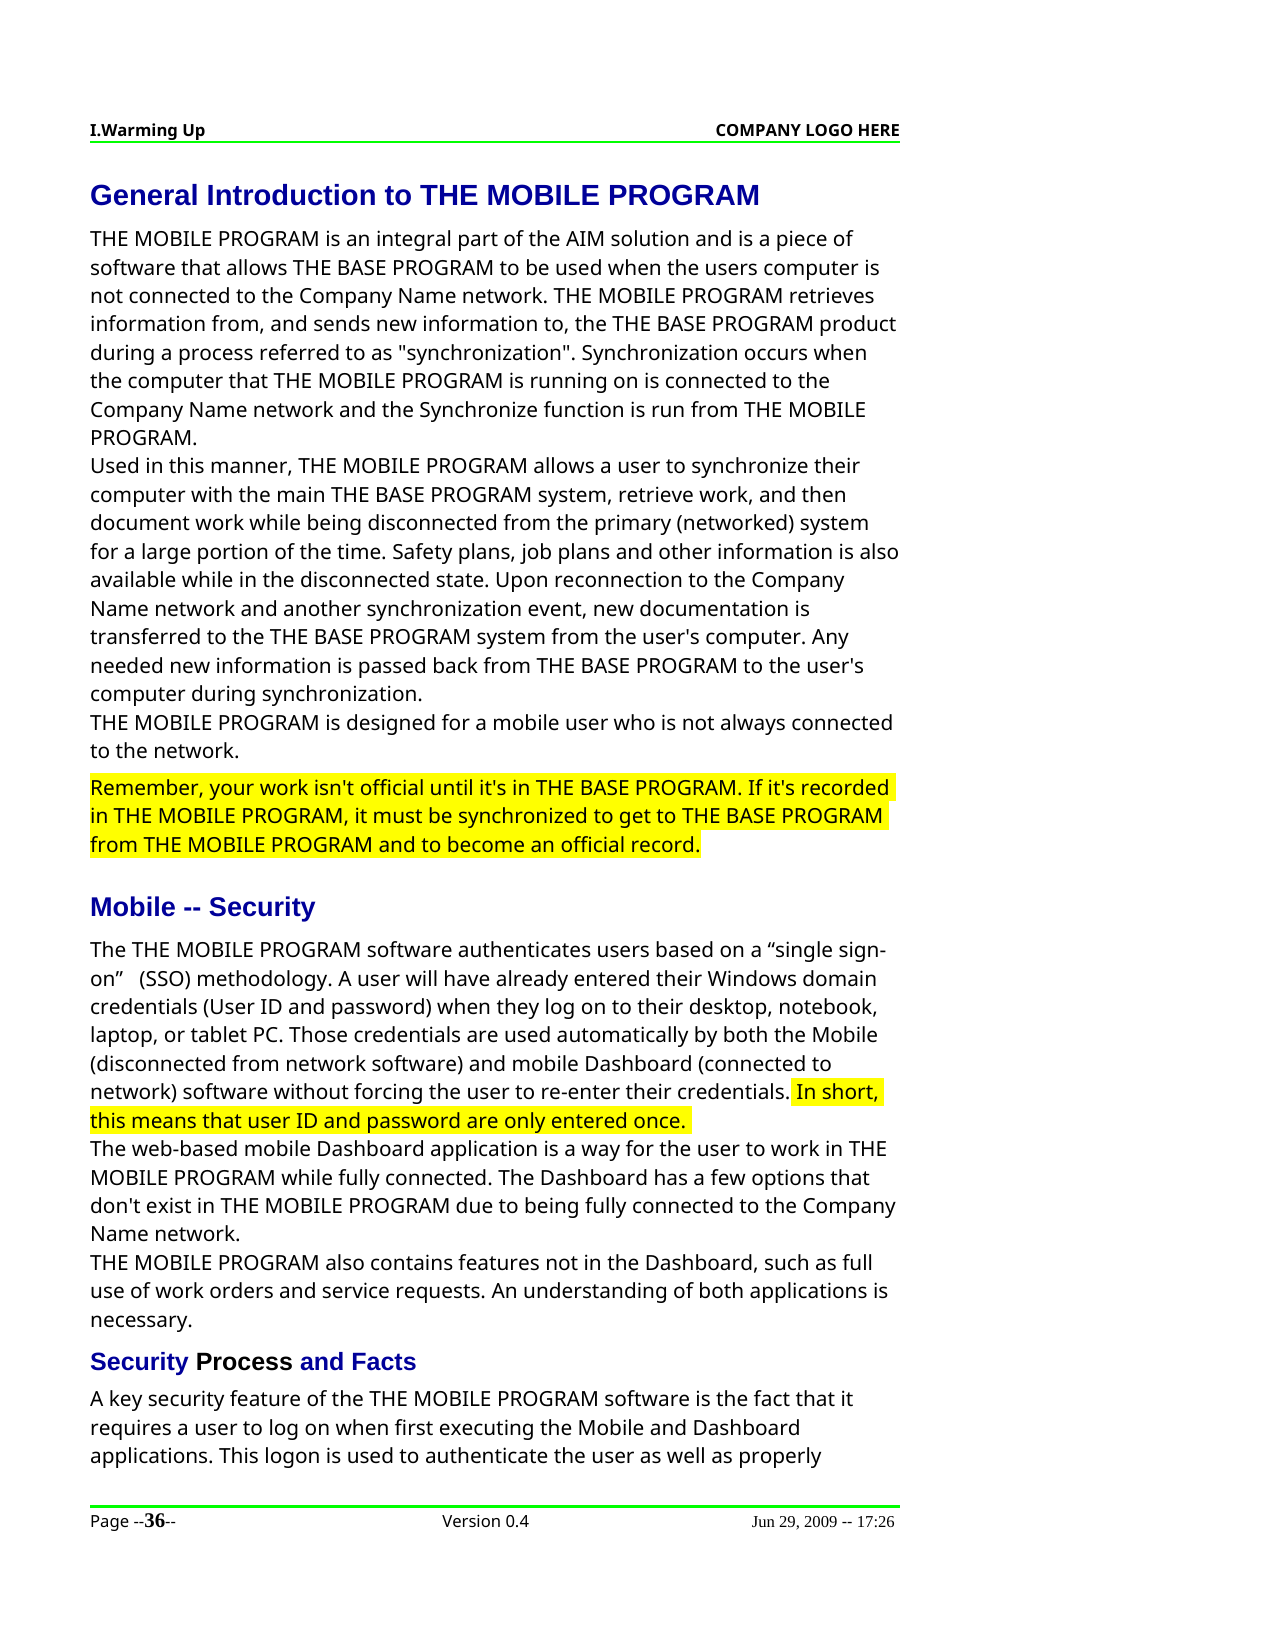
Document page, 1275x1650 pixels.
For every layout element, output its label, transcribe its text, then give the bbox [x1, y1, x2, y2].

text A key security feature of the THE MOBILE PROGRAM software is the fact that it requires a user to log on when first executing the Mobile and Dashboard applications. This logon is used to authenticate the user as well as properly [90, 1384, 900, 1470]
subtitle Security Process and Facts [90, 1347, 900, 1376]
text THE MOBILE PROGRAM is designed for a mobile user who is not always connected to the network. [90, 708, 900, 764]
text The THE MOBILE PROGRAM software authenticates users based on a “single sign-on” (SSO) methodology. A user will have already entered their Windows domain credentials (User ID and password) when they log on to their desktop, notebook, laptop, or tablet PC. Those credentials are used automatically by both the Mobile (disconnected from network software) and mobile Dashboard (connected to network) software without forcing the user to re-enter their credentials. In short, this means that user ID and password are only entered once. [90, 935, 900, 1134]
text THE MOBILE PROGRAM also contains features not in the Dashboard, such as full use of work orders and service requests. An understanding of both applications is necessary. [90, 1248, 900, 1333]
text THE MOBILE PROGRAM is an integral part of the AIM solution and is a piece of software that allows THE BASE PROGRAM to be used when the users computer is not connected to the Company Name network. THE MOBILE PROGRAM retrieves information from, and sends new information to, the THE BASE PROGRAM product during a process referred to as "synchronization". Synchronization occurs when the computer that THE MOBILE PROGRAM is running on is connected to the Company Name network and the Synchronize function is run from THE MOBILE PROGRAM. [90, 224, 900, 452]
text Used in this manner, THE MOBILE PROGRAM allows a user to synchronize their computer with the main THE BASE PROGRAM system, retrieve work, and then document work while being disconnected from the primary (networked) system for a large portion of the time. Safety plans, job plans and other information is also available while in the disconnected state. Upon reconnection to the Company Name network and another synchronization event, new documentation is transferred to the THE BASE PROGRAM system from the user's computer. Any needed new information is passed back from THE BASE PROGRAM to the user's computer during synchronization. [90, 452, 900, 708]
subtitle General Introduction to THE MOBILE PROGRAM [90, 178, 900, 212]
text Remember, your work isn't official until it's in THE BASE PROGRAM. If it's recorded in THE MOBILE PROGRAM, it must be synchronized to get to THE BASE PROGRAM from THE MOBILE PROGRAM and to become an official record. [90, 773, 900, 858]
text The web-based mobile Dashboard application is a way for the user to work in THE MOBILE PROGRAM while fully connected. The Dashboard has a few options that don't exist in THE MOBILE PROGRAM due to being fully connected to the Company Name network. [90, 1134, 900, 1248]
subtitle Mobile -- Security [90, 891, 900, 923]
